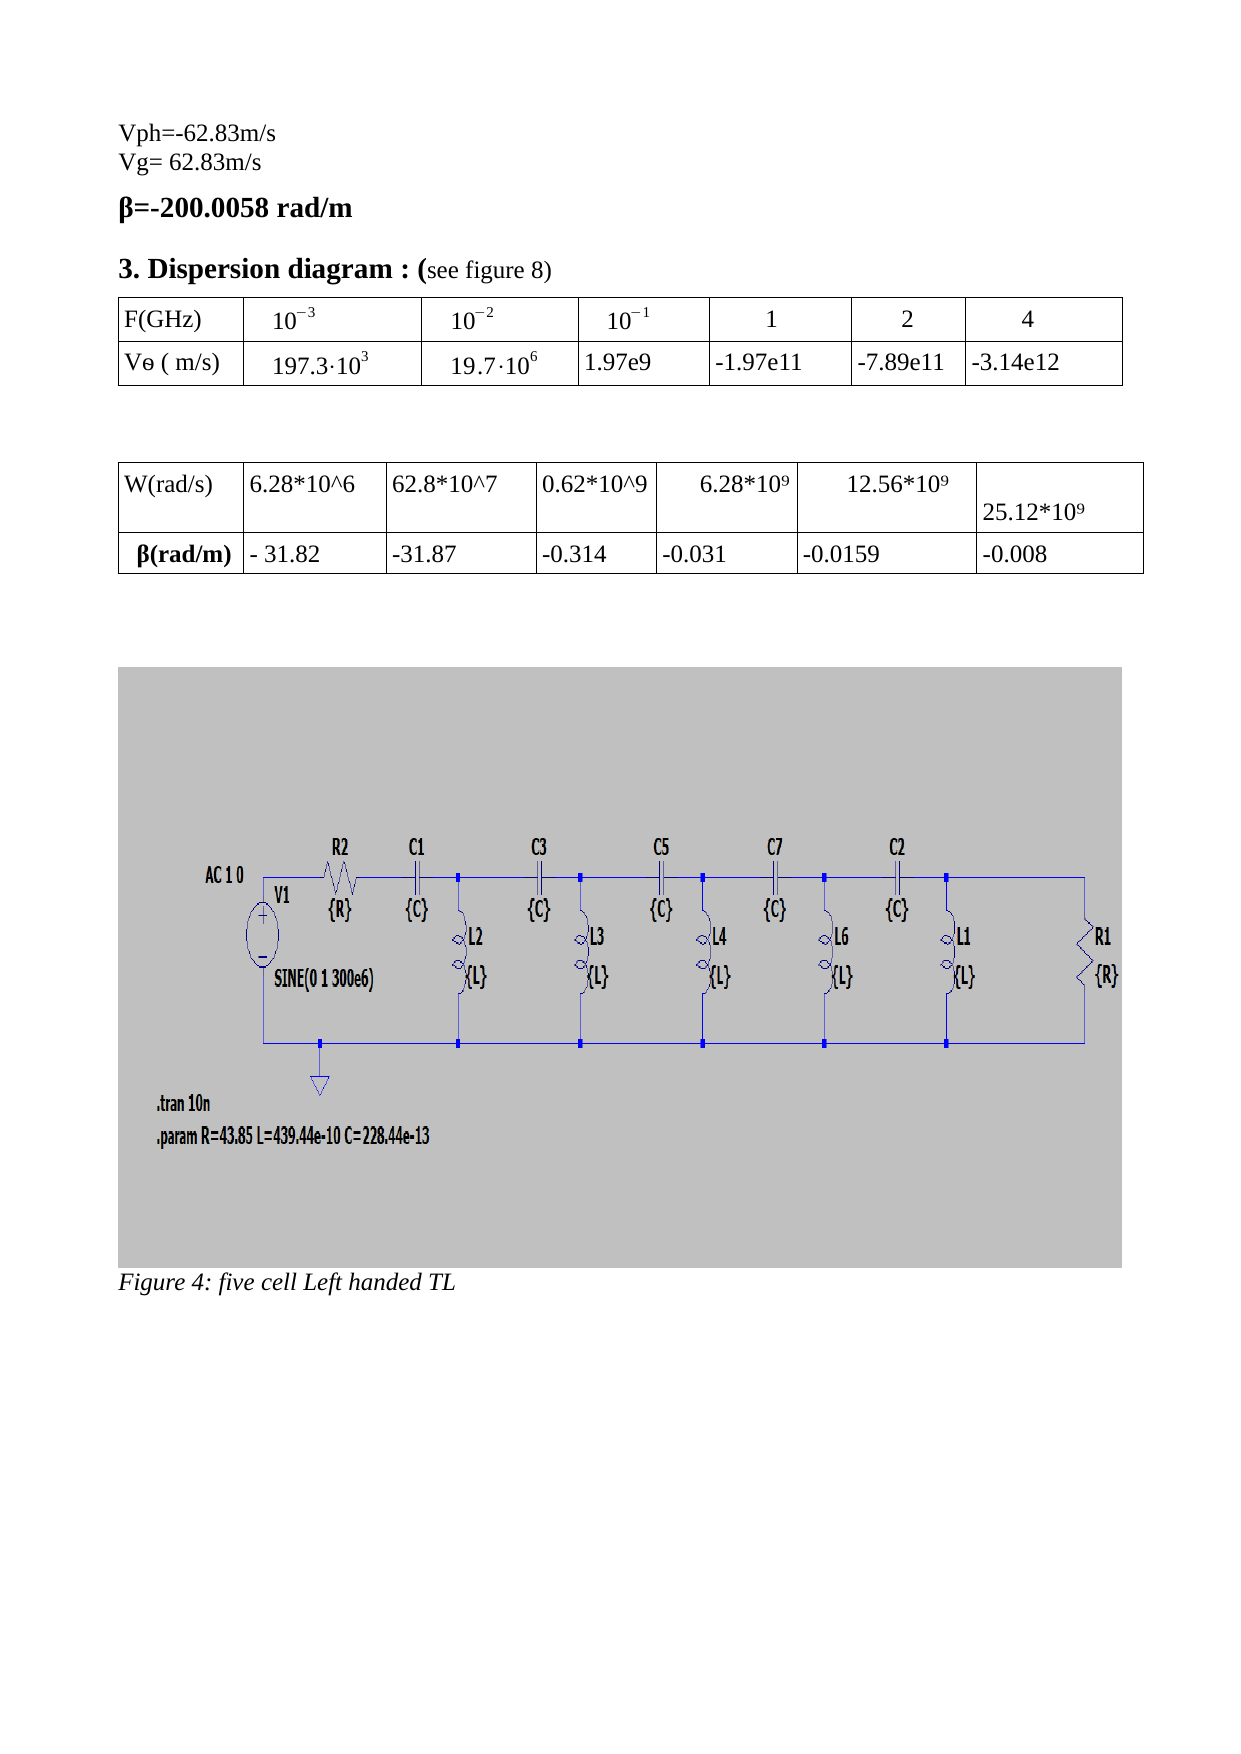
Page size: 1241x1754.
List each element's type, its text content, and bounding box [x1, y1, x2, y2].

table_cell β(rad/m) [119, 533, 243, 573]
text Figure 4: five cell Left handed TL [118, 1268, 1122, 1296]
table_cell -0.314 [537, 533, 656, 573]
table_cell -0.008 [977, 533, 1143, 573]
table_header W(rad/s) [119, 463, 243, 532]
table_cell Vѳ ( m/s) [119, 342, 243, 384]
text Vph=-62.83m/s [118, 118, 1122, 147]
table_cell -1.97e11 [710, 342, 851, 384]
table_cell -0.031 [657, 533, 797, 573]
table_header 12.56*10⁹ [798, 463, 976, 532]
table_cell 1.97e9 [579, 342, 709, 384]
table_header [244, 298, 421, 341]
table_header 1 [710, 298, 851, 341]
table_cell -7.89e11 [852, 342, 965, 384]
table_header 4 [966, 298, 1122, 341]
table_header 62.8*10^7 [387, 463, 536, 532]
table_cell -0.0159 [798, 533, 976, 573]
table_cell [422, 342, 578, 384]
table_header 6.28*10^6 [244, 463, 386, 532]
table_header 2 [852, 298, 965, 341]
table_cell -3.14e12 [966, 342, 1122, 384]
subtitle 3. Dispersion diagram : (see figure 8) [118, 251, 1122, 284]
table_cell [244, 342, 421, 384]
table_cell - 31.82 [244, 533, 386, 573]
table_header F(GHz) [119, 298, 243, 341]
table_header [579, 298, 709, 341]
table_header [422, 298, 578, 341]
table_cell -31.87 [387, 533, 536, 573]
text Vg= 62.83m/s [118, 147, 1122, 176]
picture [118, 667, 1123, 1268]
table_header 6.28*10⁹ [657, 463, 797, 532]
subtitle β=-200.0058 rad/m [118, 190, 1122, 224]
table_header 0.62*10^9 [537, 463, 656, 532]
table_header 25.12*10⁹ [977, 463, 1143, 532]
